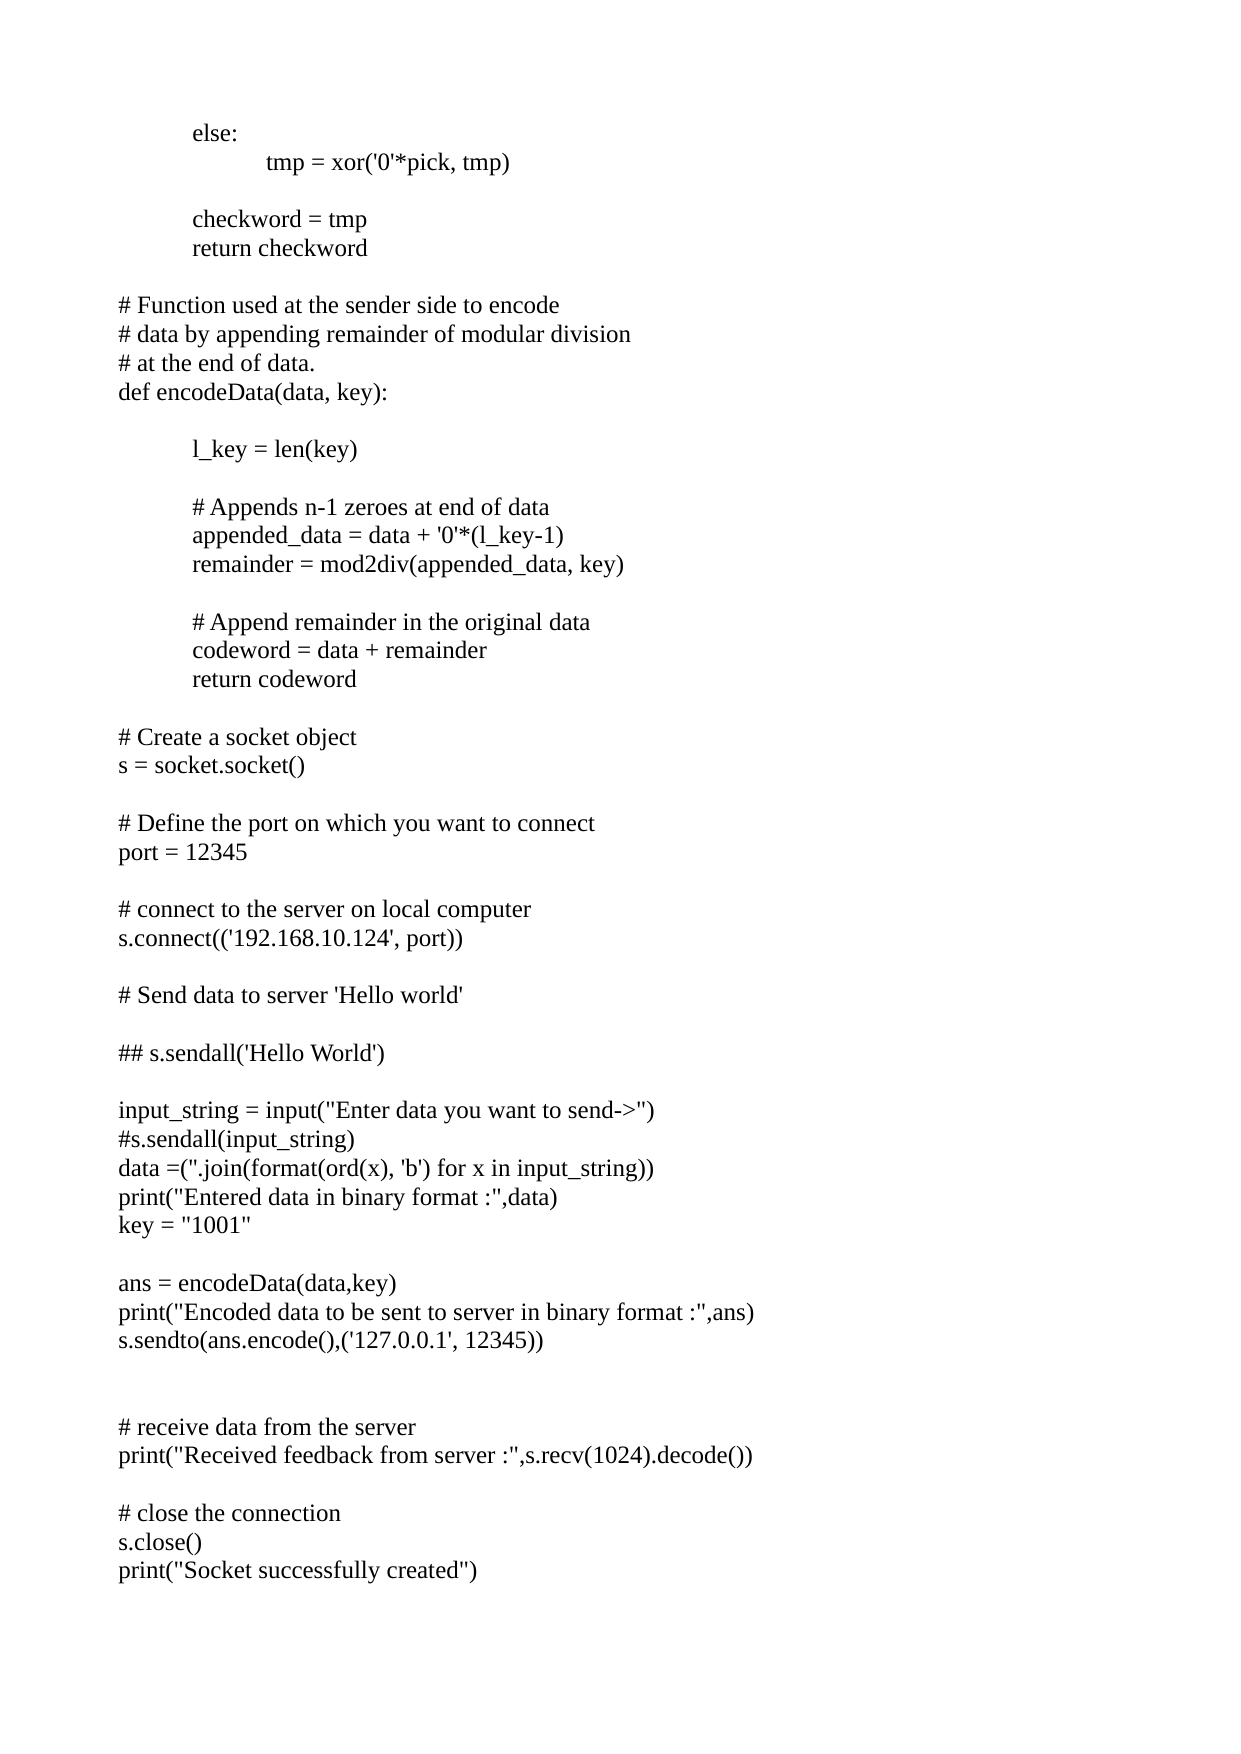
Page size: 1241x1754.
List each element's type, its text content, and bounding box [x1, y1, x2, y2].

text s.close() [118, 1527, 1122, 1556]
text print("Received feedback from server :",s.recv(1024).decode()) [118, 1441, 1122, 1469]
text s = socket.socket() [118, 751, 1122, 779]
text return checkword [118, 233, 1122, 262]
text ## s.sendall('Hello World') [118, 1038, 1122, 1067]
text # close the connection [118, 1498, 1122, 1527]
text data =(''.join(format(ord(x), 'b') for x in input_string)) [118, 1153, 1122, 1182]
text port = 12345 [118, 837, 1122, 866]
text s.sendto(ans.encode(),('127.0.0.1', 12345)) [118, 1326, 1122, 1354]
text codeword = data + remainder [118, 636, 1122, 664]
text # Create a socket object [118, 722, 1122, 751]
text appended_data = data + '0'*(l_key-1) [118, 521, 1122, 549]
text ans = encodeData(data,key) [118, 1268, 1122, 1297]
text else: [118, 118, 1122, 147]
text # Send data to server 'Hello world' [118, 981, 1122, 1009]
text key = "1001" [118, 1211, 1122, 1239]
text # data by appending remainder of modular division [118, 319, 1122, 348]
text tmp = xor('0'*pick, tmp) [118, 147, 1122, 176]
text s.connect(('192.168.10.124', port)) [118, 923, 1122, 952]
text input_string = input("Enter data you want to send->") [118, 1096, 1122, 1124]
text # connect to the server on local computer [118, 894, 1122, 923]
text print("Encoded data to be sent to server in binary format :",ans) [118, 1297, 1122, 1326]
text # Append remainder in the original data [118, 607, 1122, 636]
text # Define the port on which you want to connect [118, 808, 1122, 837]
text print("Entered data in binary format :",data) [118, 1182, 1122, 1211]
text l_key = len(key) [118, 434, 1122, 463]
text # at the end of data. [118, 348, 1122, 377]
text # Appends n-1 zeroes at end of data [118, 492, 1122, 521]
text #s.sendall(input_string) [118, 1124, 1122, 1153]
text # Function used at the sender side to encode [118, 291, 1122, 319]
text print("Socket successfully created") [118, 1556, 1122, 1584]
text def encodeData(data, key): [118, 377, 1122, 406]
text remainder = mod2div(appended_data, key) [118, 549, 1122, 578]
text # receive data from the server [118, 1412, 1122, 1441]
text checkword = tmp [118, 204, 1122, 233]
text return codeword [118, 664, 1122, 693]
